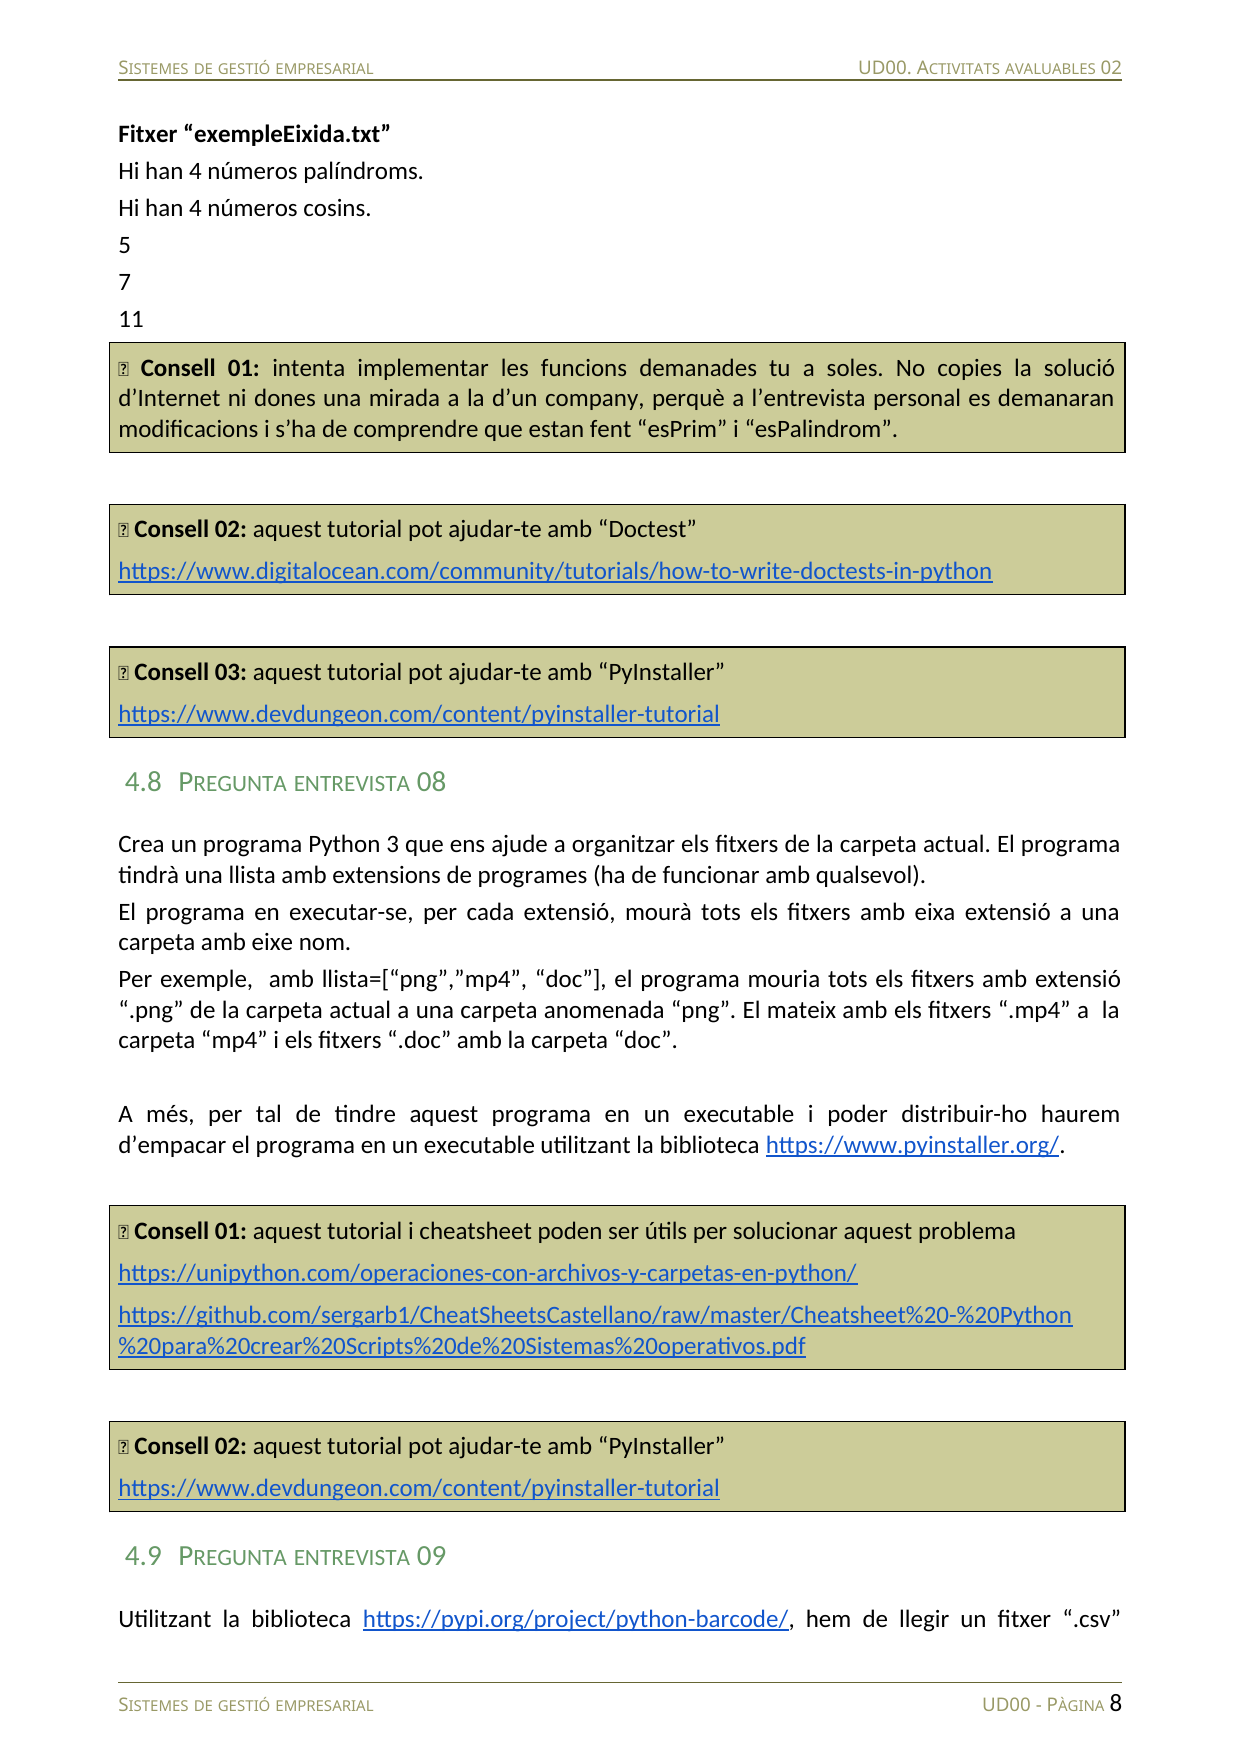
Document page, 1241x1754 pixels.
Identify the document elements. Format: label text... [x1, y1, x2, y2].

text 5 [118, 229, 1122, 259]
text https://www.digitalocean.com/community/tutorials/how-to-write-doctests-in-python [110, 546, 1124, 594]
text https://www.devdungeon.com/content/pyinstaller-tutorial [110, 689, 1124, 737]
text Per exemple, amb llista=[“png”,”mp4”, “doc”], el programa mouria tots els fitxers amb extensió “.png” de la carpeta actual a una carpeta anomenada “png”. El mateix amb els fitxers “.mp4” a la carpeta “mp4” i els fitxers “.doc” amb la carpeta “doc”. [118, 963, 1122, 1055]
text 💬 Consell 01: intenta implementar les funcions demanades tu a soles. No copies la solució d’Internet ni dones una mirada a la d’un company, perquè a l’entrevista personal es demanaran modificacions i s’ha de comprendre que estan fent “esPrim” i “esPalindrom”. [110, 343, 1124, 452]
text 💬 Consell 02: aquest tutorial pot ajudar-te amb “Doctest” [110, 505, 1124, 544]
subtitle Pregunta entrevista 09 [118, 1537, 1122, 1573]
text 7 [118, 266, 1122, 296]
text Utilitzant la biblioteca https://pypi.org/project/python-barcode/, hem de llegir un fitxer “.csv” [118, 1603, 1122, 1633]
text A més, per tal de tindre aquest programa en un executable i poder distribuir-ho haurem d’empacar el programa en un executable utilitzant la biblioteca https://www.pyinstaller.org/. [118, 1098, 1122, 1159]
text 💬 Consell 02: aquest tutorial pot ajudar-te amb “PyInstaller” [110, 1422, 1124, 1461]
text El programa en executar-se, per cada extensió, mourà tots els fitxers amb eixa extensió a una carpeta amb eixe nom. [118, 896, 1122, 957]
text Crea un programa Python 3 que ens ajude a organitzar els fitxers de la carpeta actual. El programa tindrà una llista amb extensions de programes (ha de funcionar amb qualsevol). [118, 828, 1122, 889]
subtitle Pregunta entrevista 08 [118, 763, 1122, 798]
text https://www.devdungeon.com/content/pyinstaller-tutorial [110, 1463, 1124, 1511]
text 11 [118, 303, 1122, 333]
text https://github.com/sergarb1/CheatSheetsCastellano/raw/master/Cheatsheet%20-%20Python%20para%20crear%20Scripts%20de%20Sistemas%20operativos.pdf [110, 1290, 1124, 1369]
text Hi han 4 números cosins. [118, 192, 1122, 222]
text https://unipython.com/operaciones-con-archivos-y-carpetas-en-python/ [110, 1248, 1124, 1288]
text Fitxer “exempleEixida.txt” [118, 118, 1122, 148]
text 💬 Consell 03: aquest tutorial pot ajudar-te amb “PyInstaller” [110, 648, 1124, 686]
text Hi han 4 números palíndroms. [118, 155, 1122, 186]
text 💬 Consell 01: aquest tutorial i cheatsheet poden ser útils per solucionar aquest problema [110, 1206, 1124, 1245]
